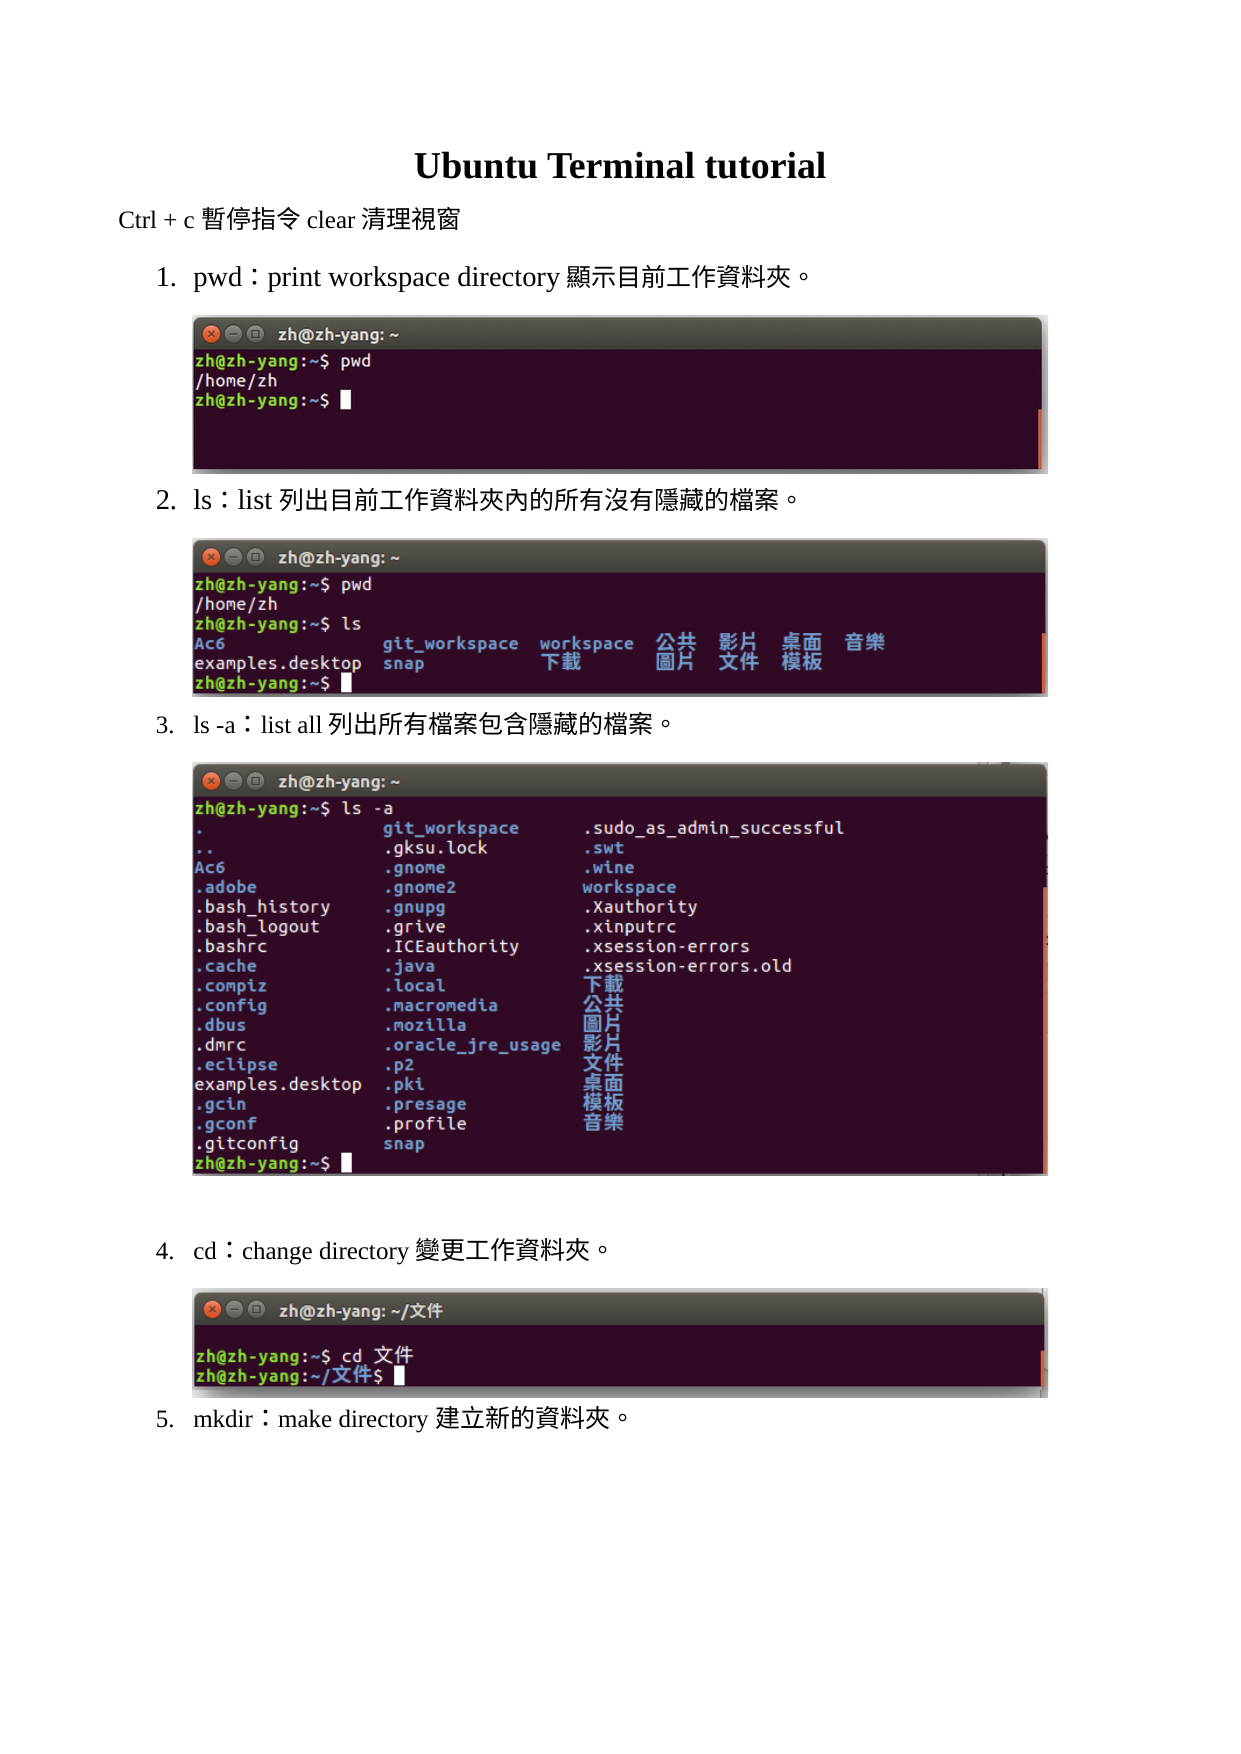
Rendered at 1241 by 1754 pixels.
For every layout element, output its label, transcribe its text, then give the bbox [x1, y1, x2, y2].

list ls -a：list all 列出所有檔案包含隱藏的檔案。 [156, 539, 1122, 740]
list cd：change directory 變更工作資料夾。 [156, 1230, 1122, 1267]
picture [192, 1288, 1049, 1398]
subtitle Ubuntu Terminal tutorial [118, 143, 1122, 187]
picture [192, 538, 1049, 697]
list mkdir：make directory 建立新的資料夾。 [156, 1288, 1122, 1435]
list pwd：print workspace directory顯示目前工作資料夾。 [156, 257, 1122, 293]
text Ctrl + c 暫停指令 clear 清理視窗 [118, 199, 1122, 236]
list ls：list 列出目前工作資料夾內的所有沒有隱藏的檔案。 [156, 315, 1122, 517]
picture [192, 762, 1049, 1176]
picture [192, 315, 1049, 474]
